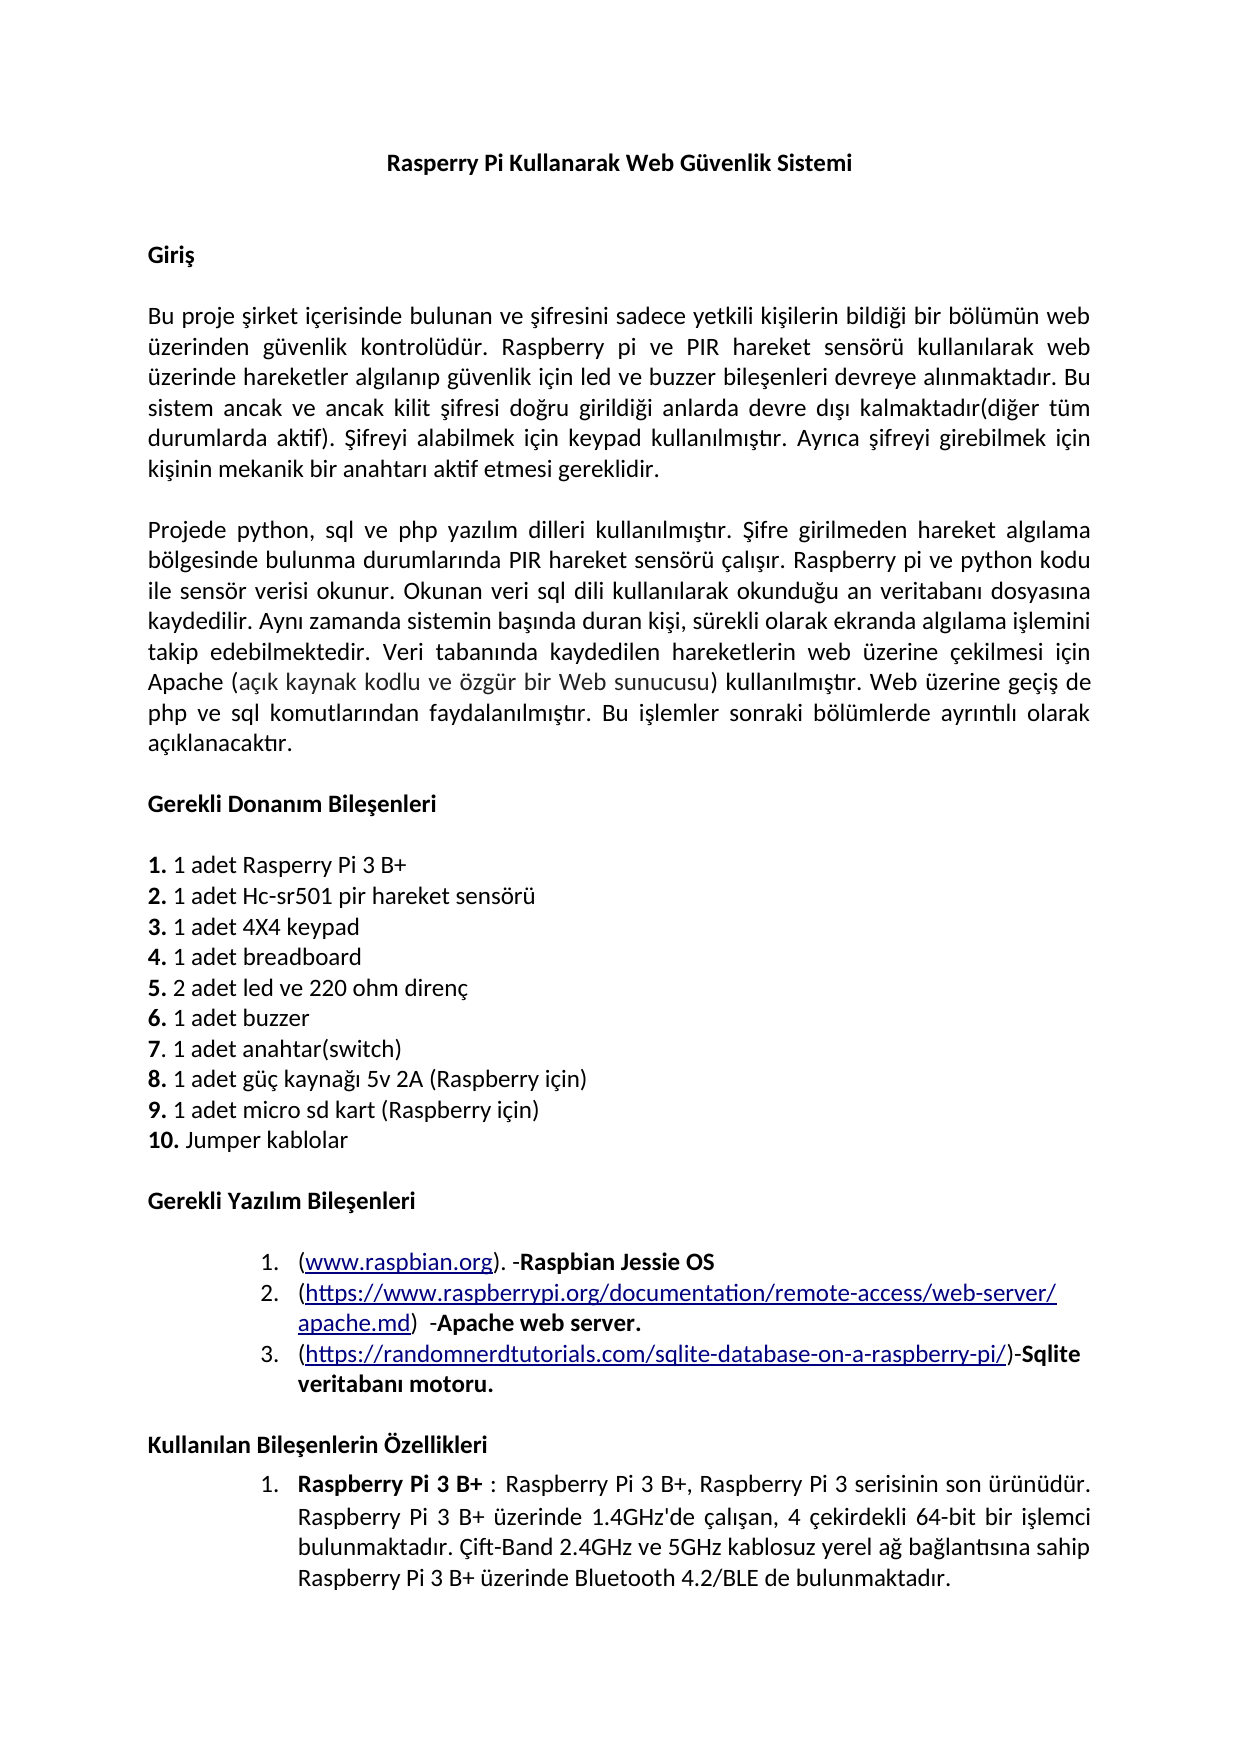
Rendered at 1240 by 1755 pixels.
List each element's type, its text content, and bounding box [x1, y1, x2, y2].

text Gerekli Donanım Bileşenleri [148, 788, 1092, 819]
text Gerekli Yazılım Bileşenleri [148, 1185, 1092, 1216]
text 5. 2 adet led ve 220 ohm direnç [148, 972, 1092, 1002]
text 9. 1 adet micro sd kart (Raspberry için) [148, 1094, 1092, 1124]
list (www.raspbian.org). -Raspbian Jessie OS [260, 1246, 1092, 1277]
text 1. 1 adet Rasperry Pi 3 B+ [148, 849, 1092, 880]
list (https://www.raspberrypi.org/documentation/remote-access/web-server/apache.md) -Apache web server. [260, 1277, 1092, 1338]
text 4. 1 adet breadboard [148, 941, 1092, 972]
list Raspberry Pi 3 B+ : Raspberry Pi 3 B+, Raspberry Pi 3 serisinin son ürünüdür. Raspberry Pi 3 B+ üzerinde 1.4GHz'de çalışan, 4 çekirdekli 64-bit bir işlemci bulunmaktadır. Çift-Band 2.4GHz ve 5GHz kablosuz yerel ağ bağlantısına sahip Raspberry Pi 3 B+ üzerinde Bluetooth 4.2/BLE de bulunmaktadır. [260, 1460, 1092, 1592]
list (https://randomnerdtutorials.com/sqlite-database-on-a-raspberry-pi/)-Sqlite veritabanı motoru. [260, 1338, 1092, 1399]
text Rasperry Pi Kullanarak Web Güvenlik Sistemi [148, 148, 1092, 178]
text Giriş [148, 239, 1092, 270]
text 2. 1 adet Hc-sr501 pir hareket sensörü [148, 880, 1092, 911]
text 8. 1 adet güç kaynağı 5v 2A (Raspberry için) [148, 1063, 1092, 1094]
text 10. Jumper kablolar [148, 1124, 1092, 1155]
text Projede python, sql ve php yazılım dilleri kullanılmıştır. Şifre girilmeden hareket algılama bölgesinde bulunma durumlarında PIR hareket sensörü çalışır. Raspberry pi ve python kodu ile sensör verisi okunur. Okunan veri sql dili kullanılarak okunduğu an veritabanı dosyasına kaydedilir. Aynı zamanda sistemin başında duran kişi, sürekli olarak ekranda algılama işlemini takip edebilmektedir. Veri tabanında kaydedilen hareketlerin web üzerine çekilmesi için Apache (açık kaynak kodlu ve özgür bir Web sunucusu) kullanılmıştır. Web üzerine geçiş de php ve sql komutlarından faydalanılmıştır. Bu işlemler sonraki bölümlerde ayrıntılı olarak açıklanacaktır. [148, 514, 1092, 758]
text 7. 1 adet anahtar(switch) [148, 1033, 1092, 1063]
text Bu proje şirket içerisinde bulunan ve şifresini sadece yetkili kişilerin bildiği bir bölümün web üzerinden güvenlik kontrolüdür. Raspberry pi ve PIR hareket sensörü kullanılarak web üzerinde hareketler algılanıp güvenlik için led ve buzzer bileşenleri devreye alınmaktadır. Bu sistem ancak ve ancak kilit şifresi doğru girildiği anlarda devre dışı kalmaktadır(diğer tüm durumlarda aktif). Şifreyi alabilmek için keypad kullanılmıştır. Ayrıca şifreyi girebilmek için kişinin mekanik bir anahtarı aktif etmesi gereklidir. [148, 300, 1092, 483]
text 6. 1 adet buzzer [148, 1002, 1092, 1033]
text Kullanılan Bileşenlerin Özellikleri [148, 1429, 1092, 1460]
text 3. 1 adet 4X4 keypad [148, 911, 1092, 941]
